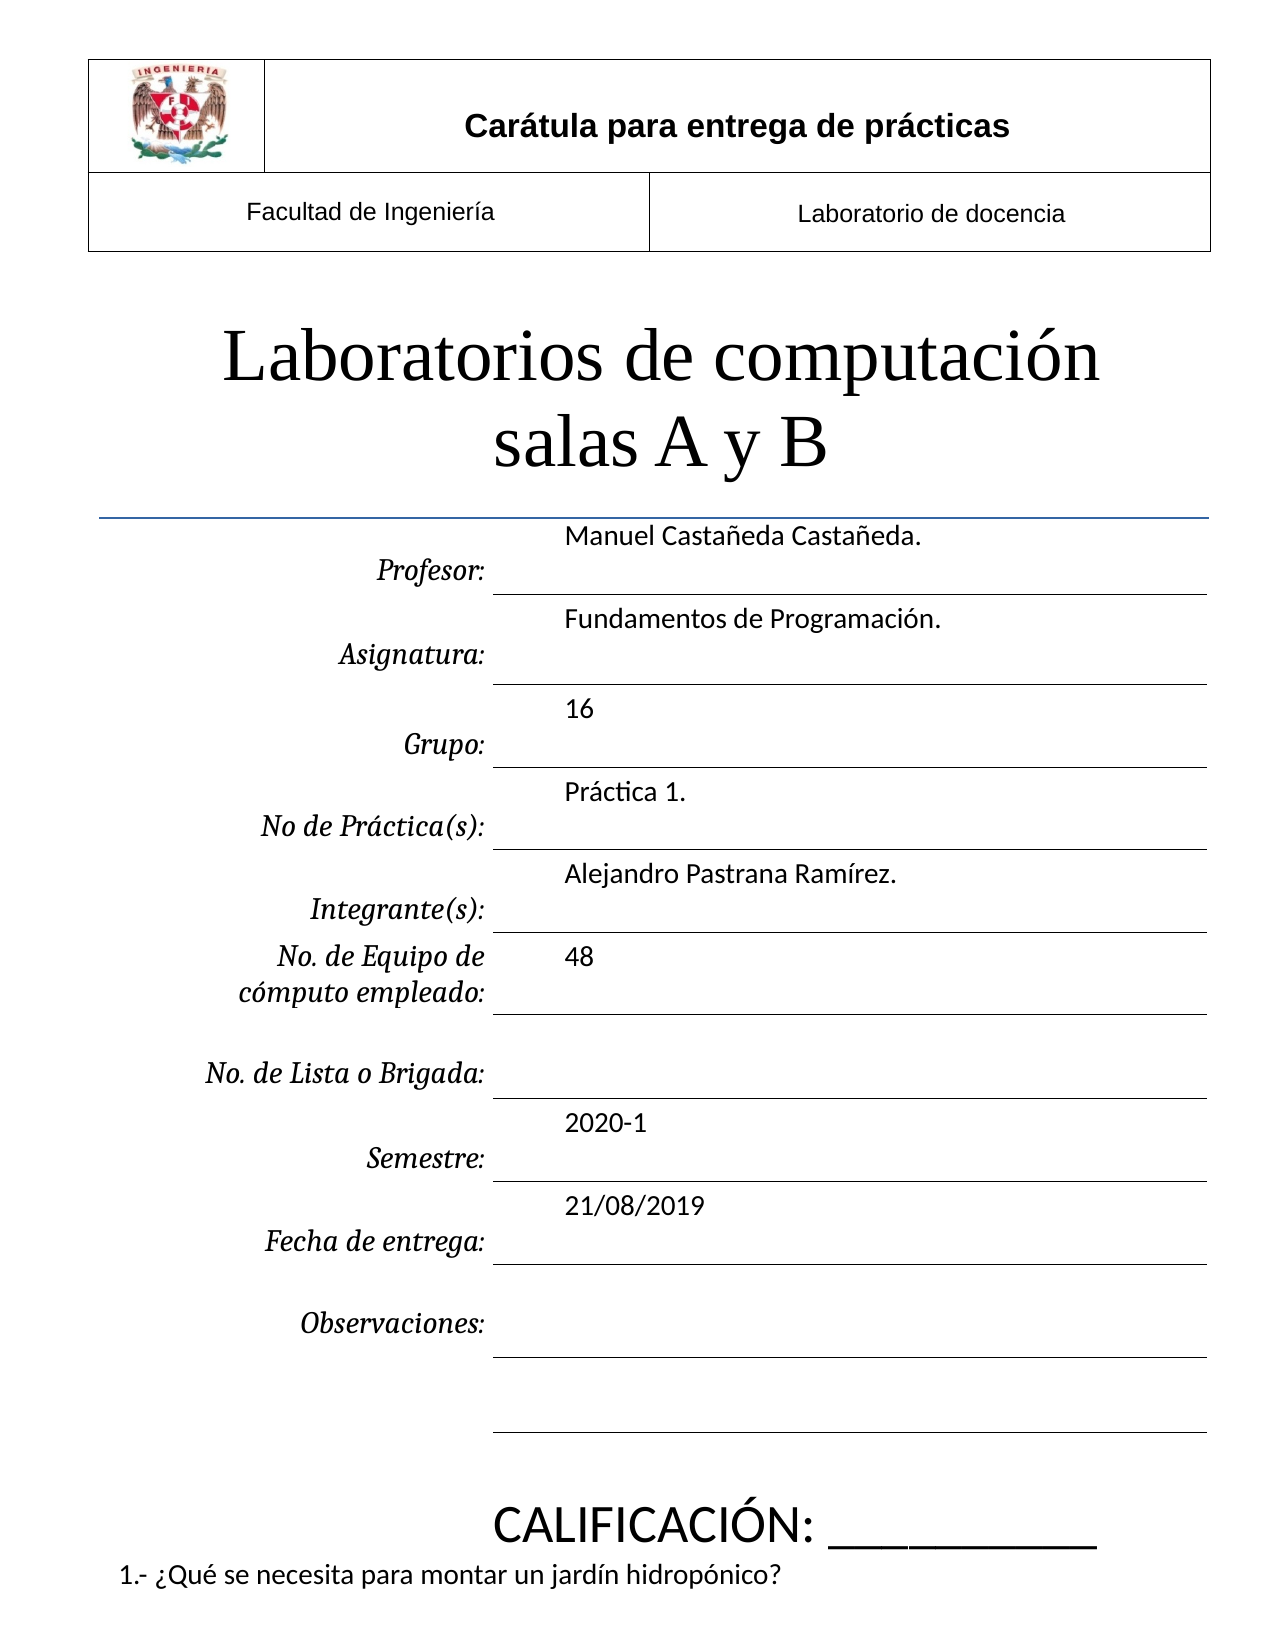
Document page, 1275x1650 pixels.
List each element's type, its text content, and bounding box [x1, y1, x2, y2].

table_cell [118, 1357, 493, 1432]
table_cell Alejandro Pastrana Ramírez. [493, 850, 1207, 932]
table_cell Laboratorio de docencia [650, 173, 1210, 251]
table_cell 21/08/2019 [493, 1182, 1207, 1263]
table_cell [493, 1358, 1207, 1432]
table_header [493, 511, 1207, 517]
table_cell Integrante(s): [118, 849, 493, 932]
table_cell [493, 1015, 1207, 1098]
table_cell 48 [493, 933, 1207, 1013]
table_header Carátula para entrega de prácticas [265, 60, 1210, 172]
table_cell Grupo: [118, 684, 493, 766]
table_cell Práctica 1. [493, 768, 1207, 849]
table_header Manuel Castañeda Castañeda. [493, 519, 1207, 594]
table_cell Observaciones: [118, 1264, 493, 1357]
table_header Profesor: [118, 519, 493, 594]
table_cell [493, 1265, 1207, 1357]
table_cell Facultad de Ingeniería [89, 173, 649, 251]
text 1.- ¿Qué se necesita para montar un jardín hidropónico? [118, 1556, 1205, 1591]
text salas A y B [118, 396, 1205, 482]
table_cell 2020-1 [493, 1099, 1207, 1181]
text CALIFICACIÓN: __________ [118, 1489, 1205, 1556]
table_header [118, 511, 493, 517]
table_cell Fundamentos de Programación. [493, 595, 1207, 684]
table_cell 16 [493, 685, 1207, 766]
text Laboratorios de computación [118, 310, 1205, 396]
table_cell Semestre: [118, 1098, 493, 1181]
table_cell No. de Equipo de cómputo empleado: [118, 932, 493, 1013]
table_cell No de Práctica(s): [118, 766, 493, 849]
table_cell No. de Lista o Brigada: [118, 1014, 493, 1098]
table_header [89, 60, 264, 172]
table_cell Fecha de entrega: [118, 1181, 493, 1263]
table_cell Asignatura: [118, 594, 493, 684]
